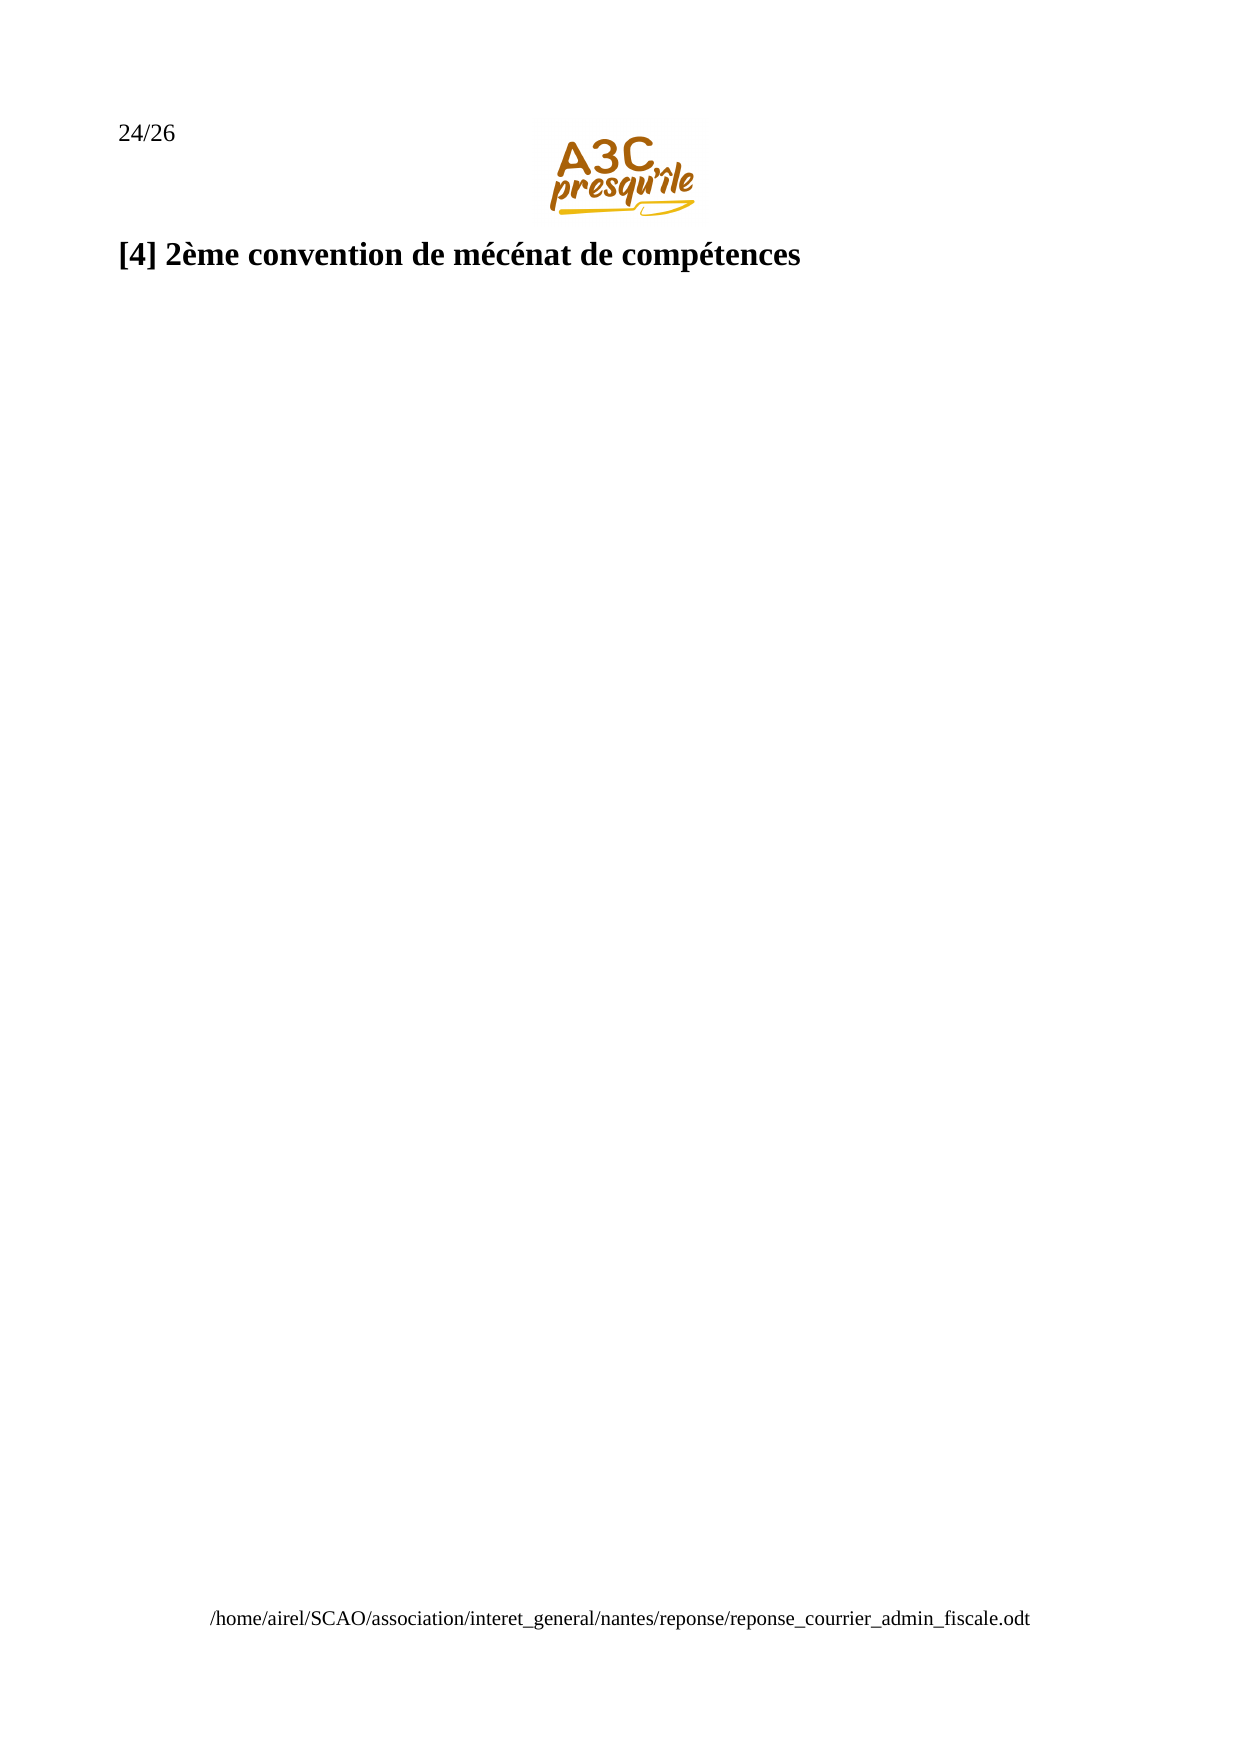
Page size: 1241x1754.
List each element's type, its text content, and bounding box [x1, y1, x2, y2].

picture [531, 118, 709, 227]
text [4] 2ème convention de mécénat de compétences [118, 234, 1122, 272]
